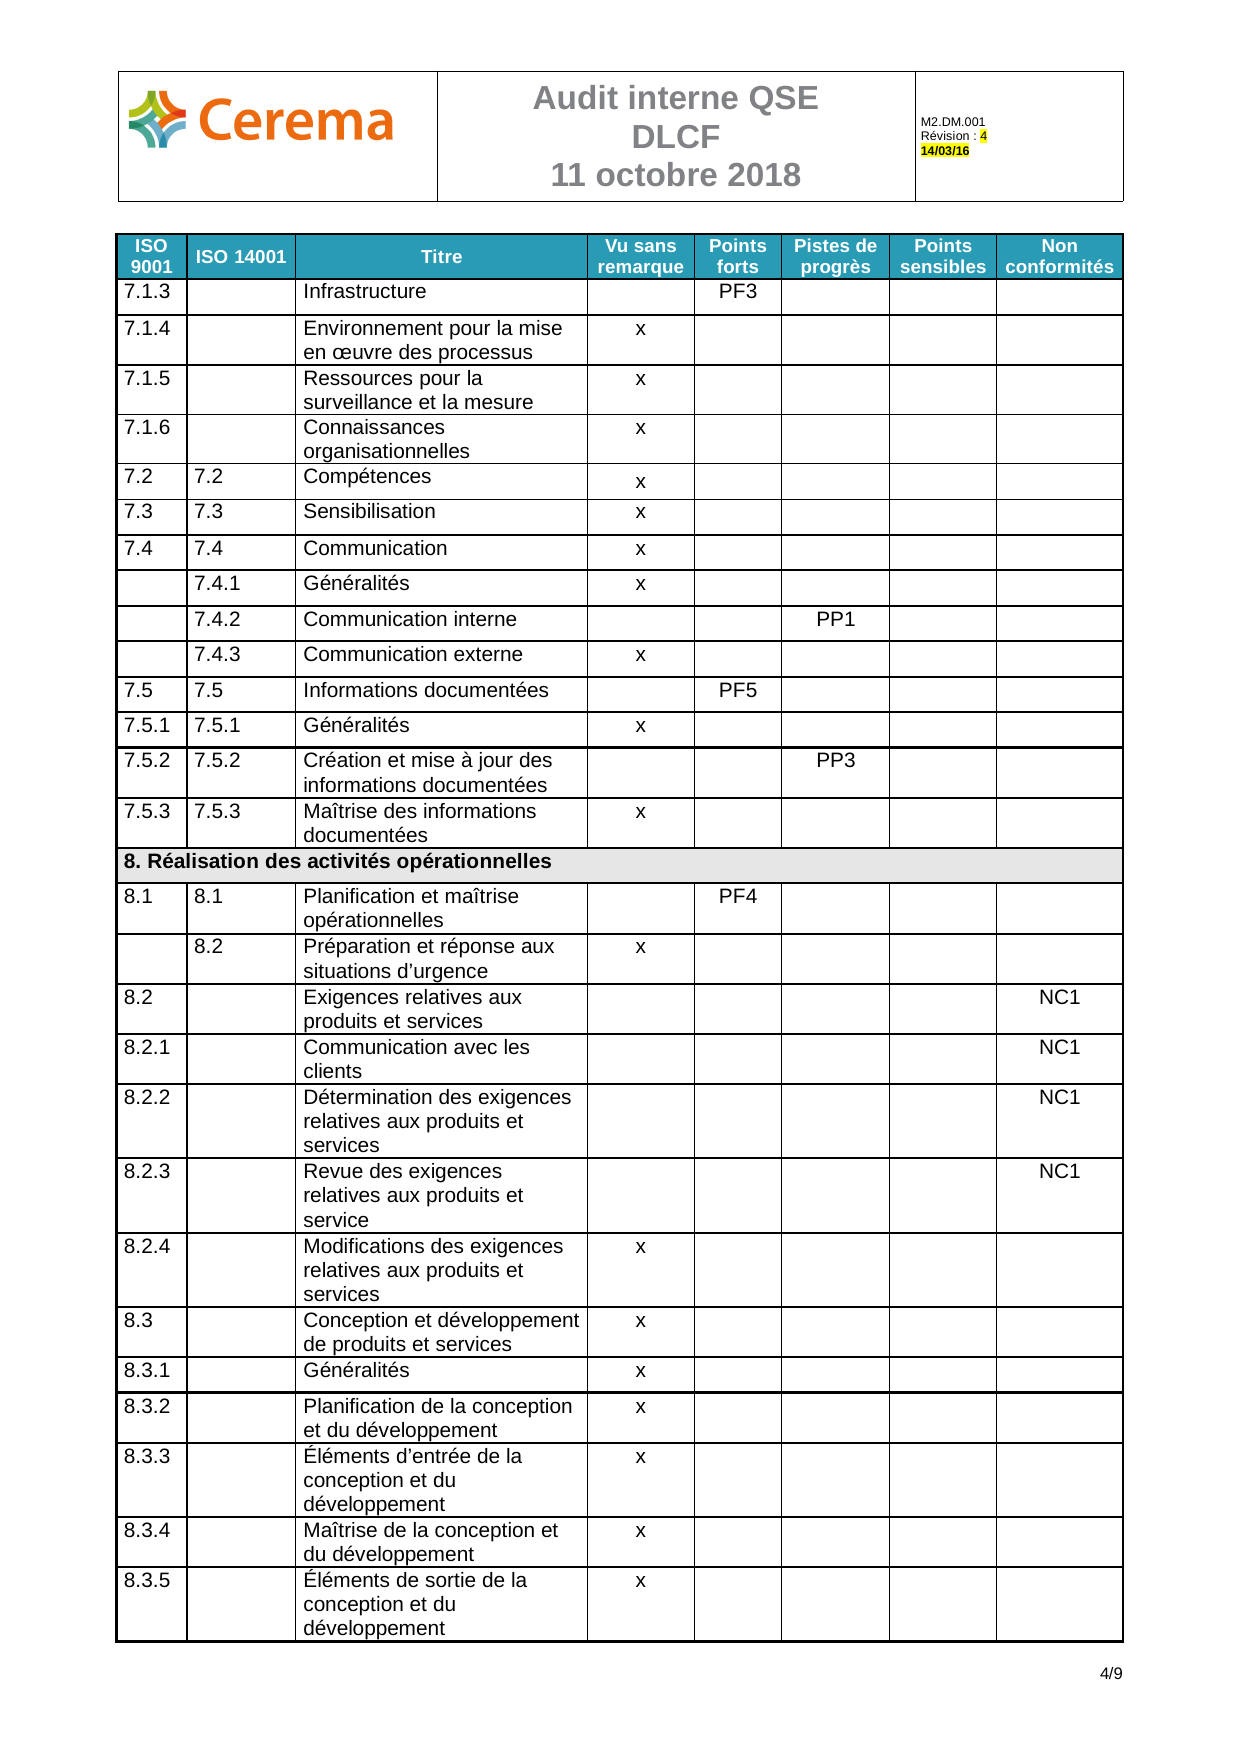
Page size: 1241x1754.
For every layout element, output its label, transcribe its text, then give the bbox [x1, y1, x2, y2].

table_cell [782, 1159, 889, 1232]
table_cell [588, 280, 694, 313]
table_cell [782, 713, 889, 746]
table_cell [782, 1085, 889, 1157]
table_cell [695, 985, 781, 1033]
table_cell [890, 1035, 996, 1083]
table_cell [997, 1358, 1122, 1391]
table_cell 7.5.1 [188, 713, 295, 746]
table_cell [188, 1035, 295, 1083]
table_header ISO 9001 [118, 235, 186, 278]
table_header Pistes de progrès [782, 235, 889, 278]
table_cell [695, 1358, 781, 1391]
table_cell PP1 [782, 607, 889, 640]
table_cell [118, 607, 186, 640]
table_cell 7.1.3 [118, 280, 186, 313]
table_cell Généralités [296, 713, 587, 746]
table_cell Exigences relatives aux produits et services [296, 985, 587, 1033]
table_cell [782, 571, 889, 605]
table_cell 7.5.2 [118, 749, 186, 797]
table_cell [695, 713, 781, 746]
table_cell [782, 985, 889, 1033]
table_cell [997, 1518, 1122, 1566]
table_cell [997, 1234, 1122, 1306]
table_cell [890, 500, 996, 534]
table_cell [997, 749, 1122, 797]
table_cell [890, 1394, 996, 1442]
table_cell [695, 536, 781, 569]
table_cell PP3 [782, 749, 889, 797]
table_cell [890, 1444, 996, 1516]
table_cell [997, 1444, 1122, 1516]
table_cell [997, 799, 1122, 847]
table_cell [890, 1358, 996, 1391]
table_cell NC1 [997, 1159, 1122, 1232]
table_cell [890, 678, 996, 711]
table_cell 7.2 [118, 464, 186, 498]
table_cell [188, 1568, 295, 1640]
table_cell [188, 1358, 295, 1391]
table_cell Détermination des exigences relatives aux produits et services [296, 1085, 587, 1157]
table_cell [890, 571, 996, 605]
table_cell [695, 799, 781, 847]
table_cell Généralités [296, 571, 587, 605]
table_cell [188, 1308, 295, 1356]
table_cell [997, 1308, 1122, 1356]
table_cell 8.3.1 [118, 1358, 186, 1391]
table_cell [695, 1518, 781, 1566]
table_cell [890, 799, 996, 847]
table_cell 8.2.1 [118, 1035, 186, 1083]
table_cell [188, 1518, 295, 1566]
table_cell [782, 536, 889, 569]
table_cell [890, 415, 996, 463]
table_cell 8.3.5 [118, 1568, 186, 1640]
table_cell [188, 280, 295, 313]
table_cell 7.2 [188, 464, 295, 498]
table_cell [890, 316, 996, 364]
table_cell 7.3 [188, 500, 295, 534]
table_cell [695, 464, 781, 498]
table_cell [695, 415, 781, 463]
table_cell [782, 1035, 889, 1083]
table_cell [890, 1518, 996, 1566]
table_cell Environnement pour la mise en œuvre des processus [296, 316, 587, 364]
table_cell 7.5.3 [188, 799, 295, 847]
table_cell [782, 642, 889, 676]
table_cell [890, 642, 996, 676]
table_cell NC1 [997, 985, 1122, 1033]
table_cell [997, 1394, 1122, 1442]
table_cell [188, 366, 295, 414]
table_cell x [588, 799, 694, 847]
table_cell [782, 366, 889, 414]
table_cell 8.2 [188, 935, 295, 983]
table_cell [695, 1444, 781, 1516]
table_cell Communication [296, 536, 587, 569]
table_cell Compétences [296, 464, 587, 498]
table_cell [695, 607, 781, 640]
table_cell [997, 464, 1122, 498]
table_cell [188, 1234, 295, 1306]
table_header Points sensibles [890, 235, 996, 278]
table_cell [782, 1444, 889, 1516]
table_header ISO 14001 [188, 235, 295, 278]
table_cell x [588, 1234, 694, 1306]
table_cell [890, 280, 996, 313]
table_cell [997, 642, 1122, 676]
table_cell x [588, 1358, 694, 1391]
table_cell [782, 1568, 889, 1640]
table_cell [695, 1035, 781, 1083]
table_cell [588, 884, 694, 932]
table_cell [782, 1518, 889, 1566]
table_cell 7.4.1 [188, 571, 295, 605]
table_cell [782, 500, 889, 534]
table_cell Planification et maîtrise opérationnelles [296, 884, 587, 932]
table_cell [588, 749, 694, 797]
table_cell [890, 1234, 996, 1306]
table_cell [695, 749, 781, 797]
table_cell x [588, 536, 694, 569]
table_cell 8.3.2 [118, 1394, 186, 1442]
table_cell 8.3.4 [118, 1518, 186, 1566]
table_header Titre [296, 235, 587, 278]
table_cell [588, 1085, 694, 1157]
table_cell [890, 985, 996, 1033]
table_cell 7.1.5 [118, 366, 186, 414]
table_cell 7.5.3 [118, 799, 186, 847]
table_cell [782, 799, 889, 847]
table_cell [997, 536, 1122, 569]
table_cell 7.5 [188, 678, 295, 711]
table_cell [782, 316, 889, 364]
table_cell 8.1 [118, 884, 186, 932]
table_cell 8.2 [118, 985, 186, 1033]
table_cell [782, 1358, 889, 1391]
table_cell [890, 536, 996, 569]
table_cell [588, 985, 694, 1033]
table_cell [890, 884, 996, 932]
table_cell Informations documentées [296, 678, 587, 711]
table_cell Ressources pour la surveillance et la mesure [296, 366, 587, 414]
table_cell 8.3.3 [118, 1444, 186, 1516]
table_cell [997, 316, 1122, 364]
table_cell [997, 415, 1122, 463]
table_cell Préparation et réponse aux situations d’urgence [296, 935, 587, 983]
table_cell [588, 1159, 694, 1232]
table_cell x [588, 713, 694, 746]
table_cell 8.1 [188, 884, 295, 932]
table_cell 7.1.6 [118, 415, 186, 463]
table_cell 8. Réalisation des activités opérationnelles [118, 849, 1122, 882]
table_cell [997, 607, 1122, 640]
table_cell [188, 1394, 295, 1442]
table_cell 8.2.4 [118, 1234, 186, 1306]
table_cell Sensibilisation [296, 500, 587, 534]
table_cell 8.2.3 [118, 1159, 186, 1232]
table_cell x [588, 415, 694, 463]
table_cell [588, 678, 694, 711]
table_cell [188, 316, 295, 364]
table_header Non conformités [997, 235, 1122, 278]
table_cell 7.4 [188, 536, 295, 569]
table_cell 7.5.1 [118, 713, 186, 746]
table_cell [782, 678, 889, 711]
table_cell [890, 1568, 996, 1640]
table_cell [890, 464, 996, 498]
table_cell [588, 1035, 694, 1083]
table_cell [997, 884, 1122, 932]
table_cell [782, 935, 889, 983]
table_cell Communication externe [296, 642, 587, 676]
table_cell Communication avec les clients [296, 1035, 587, 1083]
table_header Vu sans remarque [588, 235, 694, 278]
table_header Points forts [695, 235, 781, 278]
table_cell [890, 607, 996, 640]
table_cell Maîtrise des informations documentées [296, 799, 587, 847]
table_cell Revue des exigences relatives aux produits et service [296, 1159, 587, 1232]
table_cell [118, 571, 186, 605]
table_cell PF5 [695, 678, 781, 711]
table_cell [782, 415, 889, 463]
table_cell [782, 884, 889, 932]
table_cell [695, 366, 781, 414]
table_cell [695, 1085, 781, 1157]
table_cell [997, 713, 1122, 746]
table_cell 7.3 [118, 500, 186, 534]
table_cell 8.3 [118, 1308, 186, 1356]
table_cell NC1 [997, 1085, 1122, 1157]
table_cell [997, 1568, 1122, 1640]
table_cell Création et mise à jour des informations documentées [296, 749, 587, 797]
table_cell Connaissances organisationnelles [296, 415, 587, 463]
table_cell [188, 415, 295, 463]
table_cell PF3 [695, 280, 781, 313]
table_cell [782, 464, 889, 498]
table_cell [890, 935, 996, 983]
table_cell [695, 1394, 781, 1442]
table_cell x [588, 1444, 694, 1516]
table_cell [782, 280, 889, 313]
table_cell Maîtrise de la conception et du développement [296, 1518, 587, 1566]
table_cell [588, 607, 694, 640]
table_cell Communication interne [296, 607, 587, 640]
table_cell [695, 642, 781, 676]
table_cell 7.5 [118, 678, 186, 711]
table_cell x [588, 1308, 694, 1356]
table_cell x [588, 1518, 694, 1566]
picture [127, 89, 394, 149]
table_cell [695, 571, 781, 605]
table_cell PF4 [695, 884, 781, 932]
table_cell [695, 1568, 781, 1640]
table_cell x [588, 571, 694, 605]
table_cell [890, 749, 996, 797]
table_cell x [588, 500, 694, 534]
table_cell [782, 1234, 889, 1306]
table_cell Infrastructure [296, 280, 587, 313]
table_cell Éléments de sortie de la conception et du développement [296, 1568, 587, 1640]
table_cell x [588, 464, 694, 498]
table_cell Éléments d’entrée de la conception et du développement [296, 1444, 587, 1516]
table_cell [890, 1085, 996, 1157]
table_cell [695, 316, 781, 364]
table_cell [118, 642, 186, 676]
table_cell Conception et développement de produits et services [296, 1308, 587, 1356]
table_cell [997, 366, 1122, 414]
table_cell [997, 280, 1122, 313]
table_cell x [588, 935, 694, 983]
table_cell [695, 1159, 781, 1232]
table_cell Généralités [296, 1358, 587, 1391]
table_cell [118, 935, 186, 983]
table_cell 7.5.2 [188, 749, 295, 797]
table_cell [782, 1308, 889, 1356]
table_cell [890, 366, 996, 414]
table_cell [188, 1444, 295, 1516]
table_cell 7.4 [118, 536, 186, 569]
table_cell [890, 1159, 996, 1232]
table_cell x [588, 366, 694, 414]
table_cell [188, 985, 295, 1033]
table_cell Planification de la conception et du développement [296, 1394, 587, 1442]
table_cell x [588, 316, 694, 364]
table_cell [997, 935, 1122, 983]
table_cell [695, 1234, 781, 1306]
table_cell [890, 1308, 996, 1356]
table_cell Modifications des exigences relatives aux produits et services [296, 1234, 587, 1306]
table_cell 7.4.2 [188, 607, 295, 640]
table_cell x [588, 642, 694, 676]
table_cell [695, 1308, 781, 1356]
table_cell [188, 1159, 295, 1232]
table_cell [695, 935, 781, 983]
table_cell x [588, 1568, 694, 1640]
table_cell 8.2.2 [118, 1085, 186, 1157]
table_cell [997, 500, 1122, 534]
table_cell 7.1.4 [118, 316, 186, 364]
table_cell 7.4.3 [188, 642, 295, 676]
table_cell [997, 571, 1122, 605]
table_cell [188, 1085, 295, 1157]
table_cell x [588, 1394, 694, 1442]
table_cell [695, 500, 781, 534]
table_cell [890, 713, 996, 746]
table_cell [782, 1394, 889, 1442]
table_cell [997, 678, 1122, 711]
table_cell NC1 [997, 1035, 1122, 1083]
